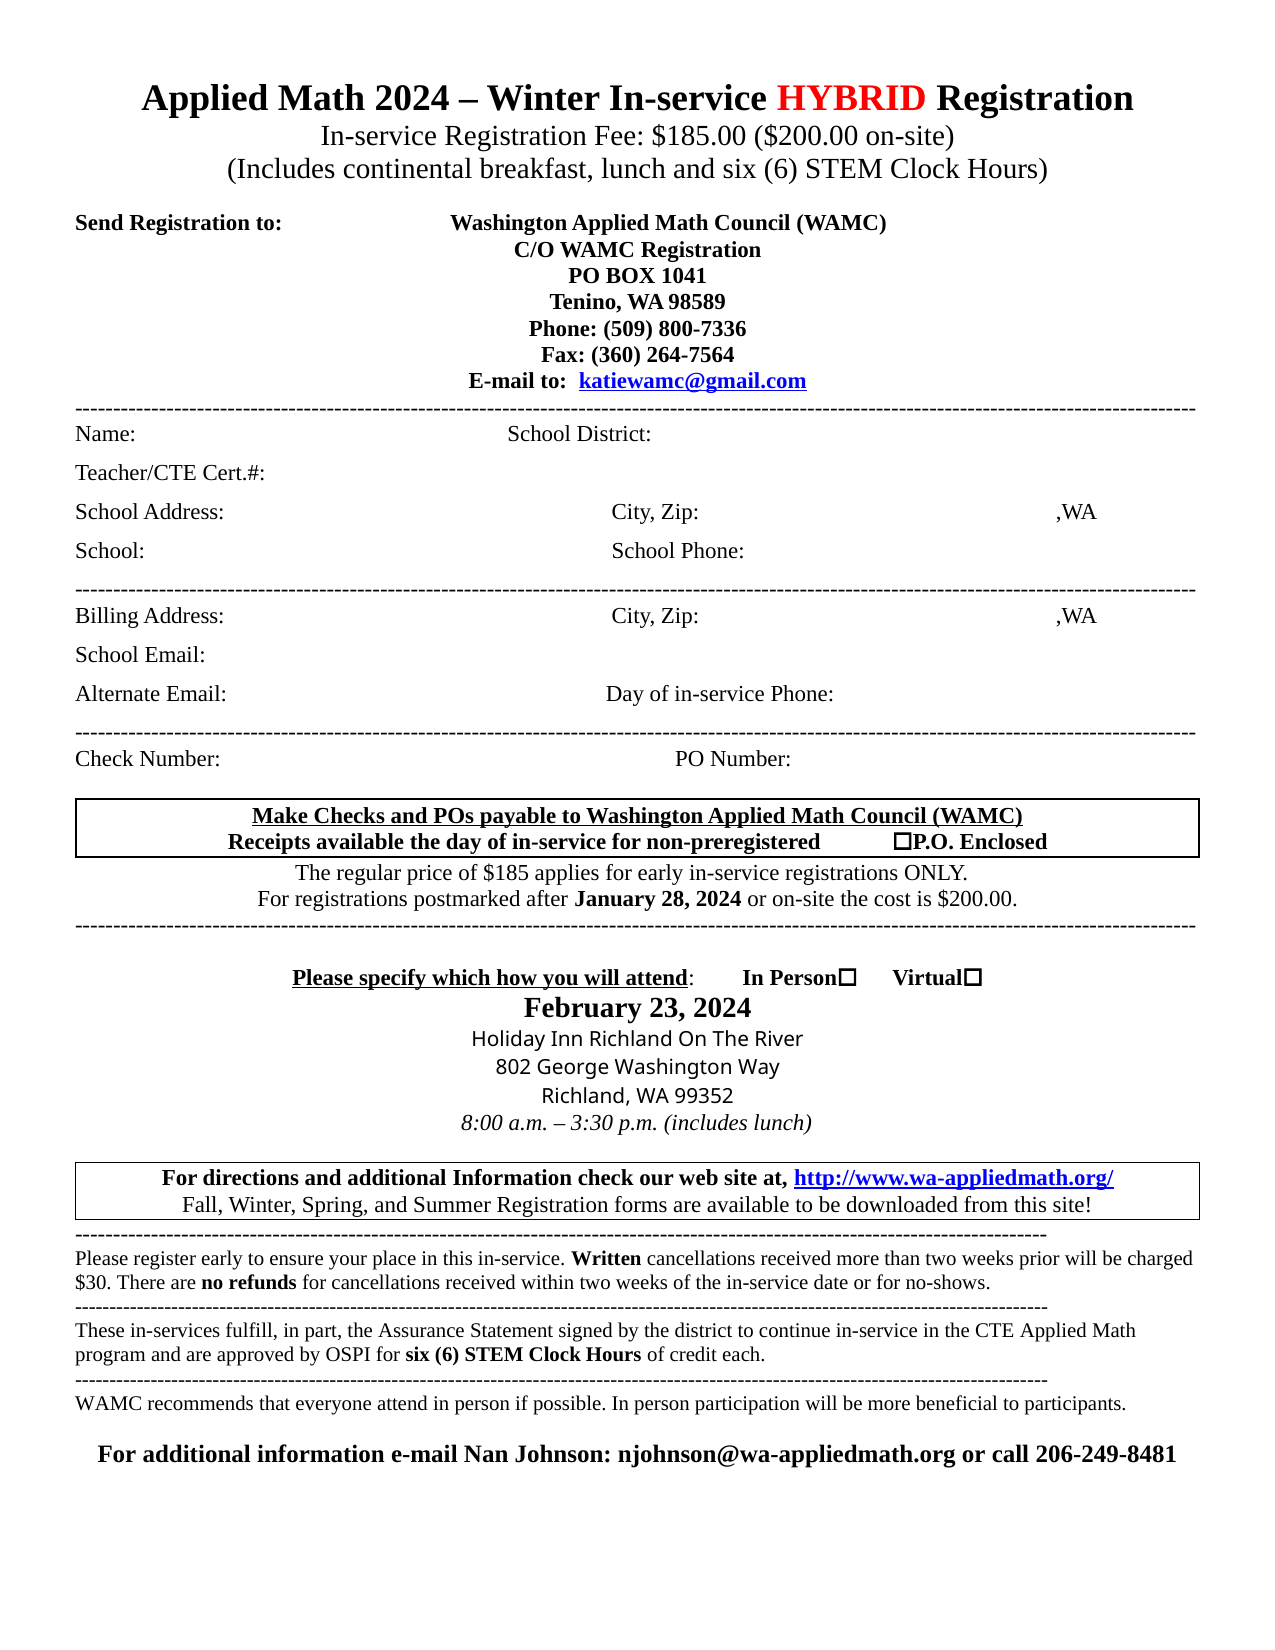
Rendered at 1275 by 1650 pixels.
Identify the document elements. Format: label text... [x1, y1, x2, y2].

text (Includes continental breakfast, lunch and six (6) STEM Clock Hours) [75, 152, 1200, 185]
text Phone: (509) 800-7336 [75, 315, 1200, 341]
text For registrations postmarked after January 28, 2024 or on-site the cost is $200.00. [75, 885, 1200, 911]
text For directions and additional Information check our web site at, http://www.wa-appliedmath.org/ [76, 1163, 1199, 1188]
text School: School Phone: [75, 537, 1200, 563]
text Tenino, WA 98589 [75, 288, 1200, 315]
text Richland, WA 99352 [75, 1081, 1200, 1109]
text Please specify which how you will attend: In Person Virtual [75, 964, 1200, 990]
text Fax: (360) 264-7564 [75, 341, 1200, 367]
text Holiday Inn Richland On The River [75, 1024, 1200, 1052]
text Check Number: PO Number: [75, 745, 1200, 771]
text Name: School District: [75, 420, 1200, 446]
text 8:00 a.m. – 3:30 p.m. (includes lunch) [75, 1109, 1200, 1136]
text The regular price of $185 applies for early in-service registrations ONLY. [75, 858, 1200, 885]
text School Address: City, Zip: ,WA [75, 498, 1200, 524]
text For additional information e-mail Nan Johnson: njohnson@wa-appliedmath.org or call 206-249-8481 [75, 1439, 1200, 1467]
text Fall, Winter, Spring, and Summer Registration forms are available to be downloaded from this site! [76, 1188, 1199, 1219]
text School Email: [75, 641, 1200, 667]
text E-mail to: katiewamc@gmail.com [75, 367, 1200, 394]
text Billing Address: City, Zip: ,WA [75, 602, 1200, 628]
text Make Checks and POs payable to Washington Applied Math Council (WAMC) [77, 800, 1198, 824]
text Alternate Email: Day of in-service Phone: [75, 679, 1200, 706]
text Send Registration to: Washington Applied Math Council (WAMC) [75, 209, 1200, 236]
text PO BOX 1041 [75, 262, 1200, 288]
subtitle Applied Math 2024 – Winter In-service HYBRID Registration [75, 75, 1200, 118]
text 802 George Washington Way [75, 1052, 1200, 1081]
text Receipts available the day of in-service for non-preregistered P.O. Enclosed [77, 824, 1198, 856]
subtitle In-service Registration Fee: $185.00 ($200.00 on-site) [75, 118, 1200, 152]
text Please register early to ensure your place in this in-service. Written cancellations received more than two weeks prior will be charged $30. There are no refunds for cancellations received within two weeks of the in-service date or for no-shows. [75, 1246, 1200, 1294]
text Teacher/CTE Cert.#: [75, 459, 1200, 485]
text These in-services fulfill, in part, the Assurance Statement signed by the district to continue in-service in the CTE Applied Math program and are approved by OSPI for six (6) STEM Clock Hours of credit each. [75, 1318, 1200, 1366]
text WAMC recommends that everyone attend in person if possible. In person participation will be more beneficial to participants. [75, 1391, 1200, 1414]
text February 23, 2024 [75, 990, 1200, 1024]
text C/O WAMC Registration [75, 236, 1200, 262]
